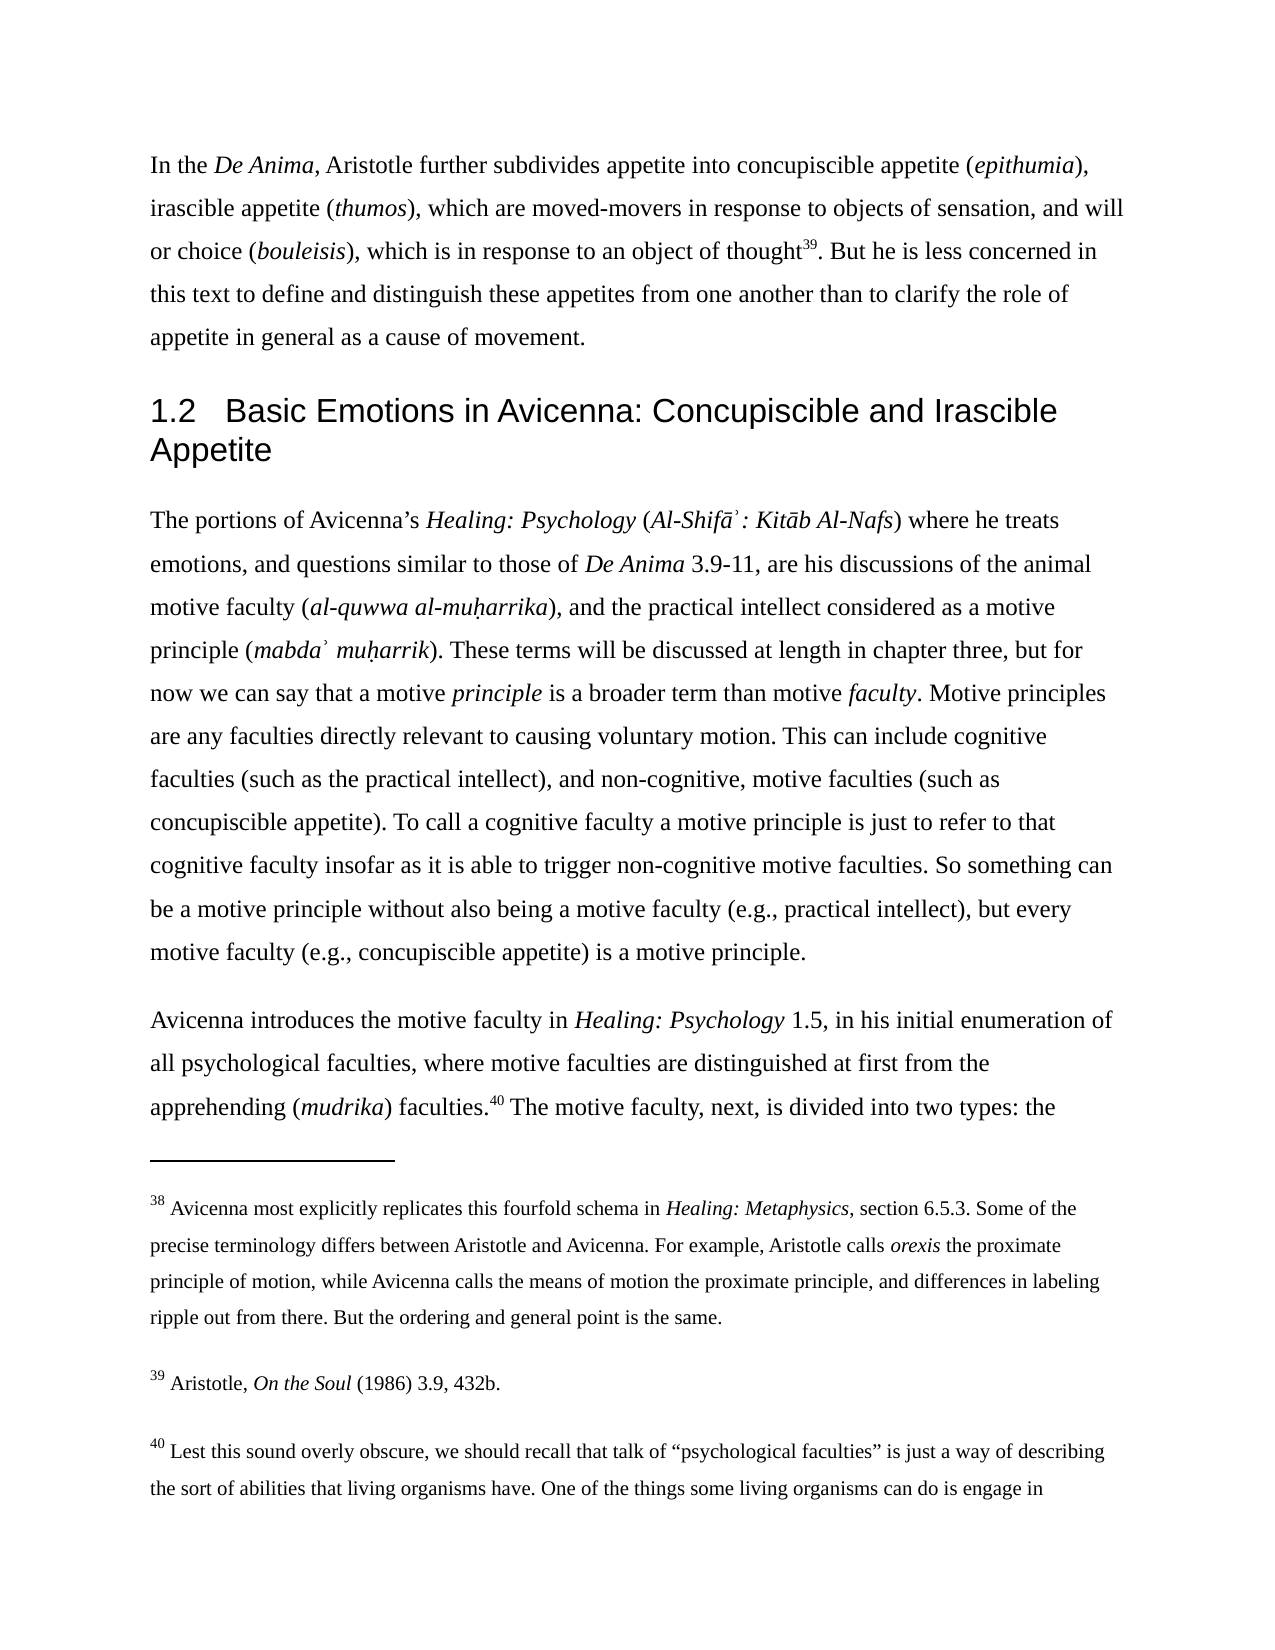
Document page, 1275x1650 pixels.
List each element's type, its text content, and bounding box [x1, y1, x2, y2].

text Avicenna most explicitly replicates this fourfold schema in Healing: Metaphysics, section 6.5.3. Some of the precise terminology differs between Aristotle and Avicenna. For example, Aristotle calls orexis the proximate principle of motion, while Avicenna calls the means of motion the proximate principle, and differences in labeling ripple out from there. But the ordering and general point is the same. [150, 1192, 1125, 1329]
subtitle 1.2 Basic Emotions in Avicenna: Concupiscible and Irascible Appetite [150, 391, 1125, 468]
text In the De Anima, Aristotle further subdivides appetite into concupiscible appetite (epithumia), irascible appetite (thumos), which are moved-movers in response to objects of sensation, and will or choice (bouleisis), which is in response to an object of thought. But he is less concerned in this text to define and distinguish these appetites from one another than to clarify the role of appetite in general as a cause of movement. [150, 150, 1125, 351]
text Avicenna introduces the motive faculty in Healing: Psychology 1.5, in his initial enumeration of all psychological faculties, where motive faculties are distinguished at first from the apprehending (mudrika) faculties. The motive faculty, next, is divided into two types: the [150, 1005, 1125, 1120]
text Lest this sound overly obscure, we should recall that talk of “psychological faculties” is just a way of describing the sort of abilities that living organisms have. One of the things some living organisms can do is engage in [150, 1435, 1125, 1500]
text Aristotle, On the Soul (1986) 3.9, 432b. [150, 1367, 1125, 1395]
text The portions of Avicenna’s Healing: Psychology (Al-Shifāʾ: Kitāb Al-Nafs) where he treats emotions, and questions similar to those of De Anima 3.9-11, are his discussions of the animal motive faculty (al-quwwa al-muḥarrika), and the practical intellect considered as a motive principle (mabdaʾ muḥarrik). These terms will be discussed at length in chapter three, but for now we can say that a motive principle is a broader term than motive faculty. Motive principles are any faculties directly relevant to causing voluntary motion. This can include cognitive faculties (such as the practical intellect), and non-cognitive, motive faculties (such as concupiscible appetite). To call a cognitive faculty a motive principle is just to refer to that cognitive faculty insofar as it is able to trigger non-cognitive motive faculties. So something can be a motive principle without also being a motive faculty (e.g., practical intellect), but every motive faculty (e.g., concupiscible appetite) is a motive principle. [150, 506, 1125, 966]
